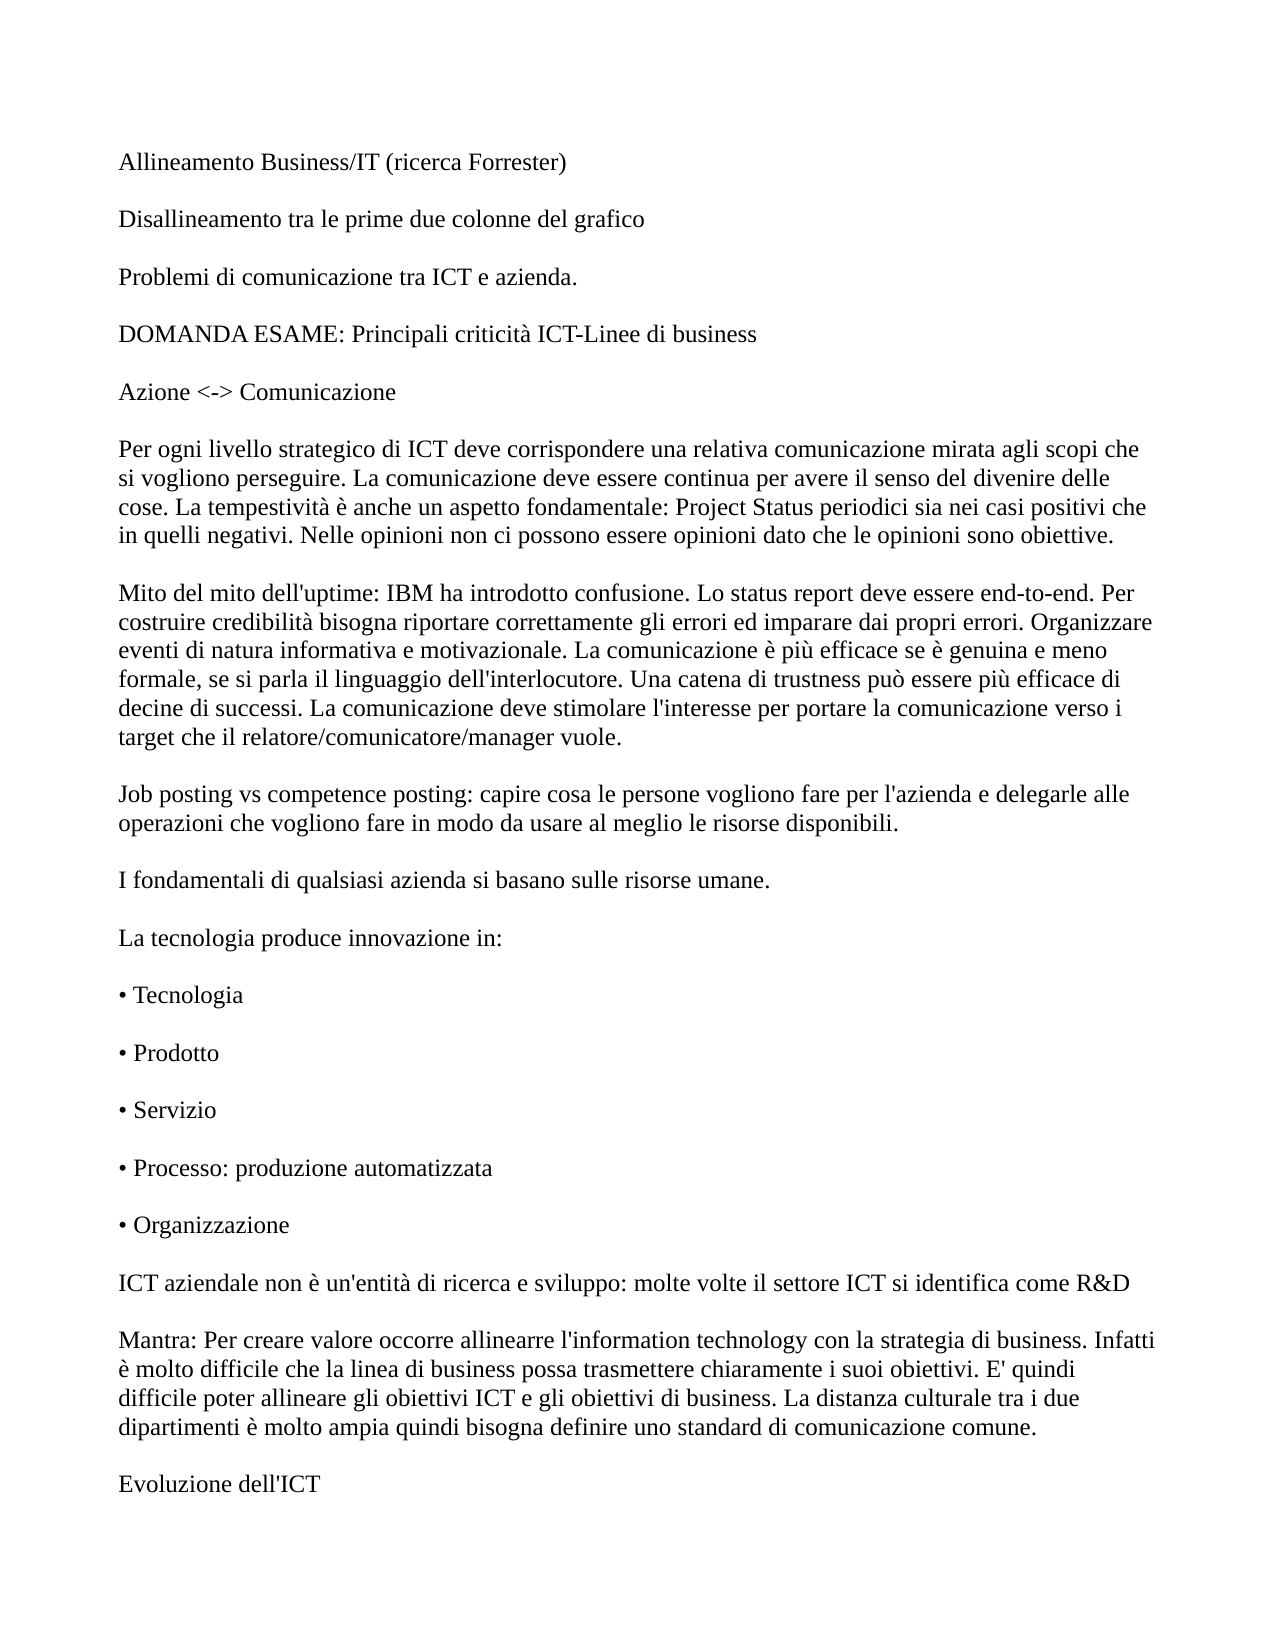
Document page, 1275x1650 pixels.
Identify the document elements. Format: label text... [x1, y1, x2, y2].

text • Prodotto [118, 1038, 1157, 1067]
text Problemi di comunicazione tra ICT e azienda. [118, 262, 1157, 291]
text • Tecnologia [118, 981, 1157, 1009]
text ICT aziendale non è un'entità di ricerca e sviluppo: molte volte il settore ICT si identifica come R&D [118, 1268, 1157, 1297]
text Per ogni livello strategico di ICT deve corrispondere una relativa comunicazione mirata agli scopi che si vogliono perseguire. La comunicazione deve essere continua per avere il senso del divenire delle cose. La tempestività è anche un aspetto fondamentale: Project Status periodici sia nei casi positivi che in quelli negativi. Nelle opinioni non ci possono essere opinioni dato che le opinioni sono obiettive. [118, 434, 1157, 549]
text DOMANDA ESAME: Principali criticità ICT-Linee di business [118, 319, 1157, 348]
text Allineamento Business/IT (ricerca Forrester) [118, 147, 1157, 176]
text • Organizzazione [118, 1211, 1157, 1239]
text La tecnologia produce innovazione in: [118, 923, 1157, 952]
text Azione <-> Comunicazione [118, 377, 1157, 406]
text I fondamentali di qualsiasi azienda si basano sulle risorse umane. [118, 866, 1157, 894]
text Mantra: Per creare valore occorre allinearre l'information technology con la strategia di business. Infatti è molto difficile che la linea di business possa trasmettere chiaramente i suoi obiettivi. E' quindi difficile poter allineare gli obiettivi ICT e gli obiettivi di business. La distanza culturale tra i due dipartimenti è molto ampia quindi bisogna definire uno standard di comunicazione comune. [118, 1326, 1157, 1441]
text • Servizio [118, 1096, 1157, 1124]
text Mito del mito dell'uptime: IBM ha introdotto confusione. Lo status report deve essere end-to-end. Per costruire credibilità bisogna riportare correttamente gli errori ed imparare dai propri errori. Organizzare eventi di natura informativa e motivazionale. La comunicazione è più efficace se è genuina e meno formale, se si parla il linguaggio dell'interlocutore. Una catena di trustness può essere più efficace di decine di successi. La comunicazione deve stimolare l'interesse per portare la comunicazione verso i target che il relatore/comunicatore/manager vuole. [118, 578, 1157, 751]
text Evoluzione dell'ICT [118, 1469, 1157, 1498]
text • Processo: produzione automatizzata [118, 1153, 1157, 1182]
text Disallineamento tra le prime due colonne del grafico [118, 204, 1157, 233]
text Job posting vs competence posting: capire cosa le persone vogliono fare per l'azienda e delegarle alle operazioni che vogliono fare in modo da usare al meglio le risorse disponibili. [118, 779, 1157, 837]
